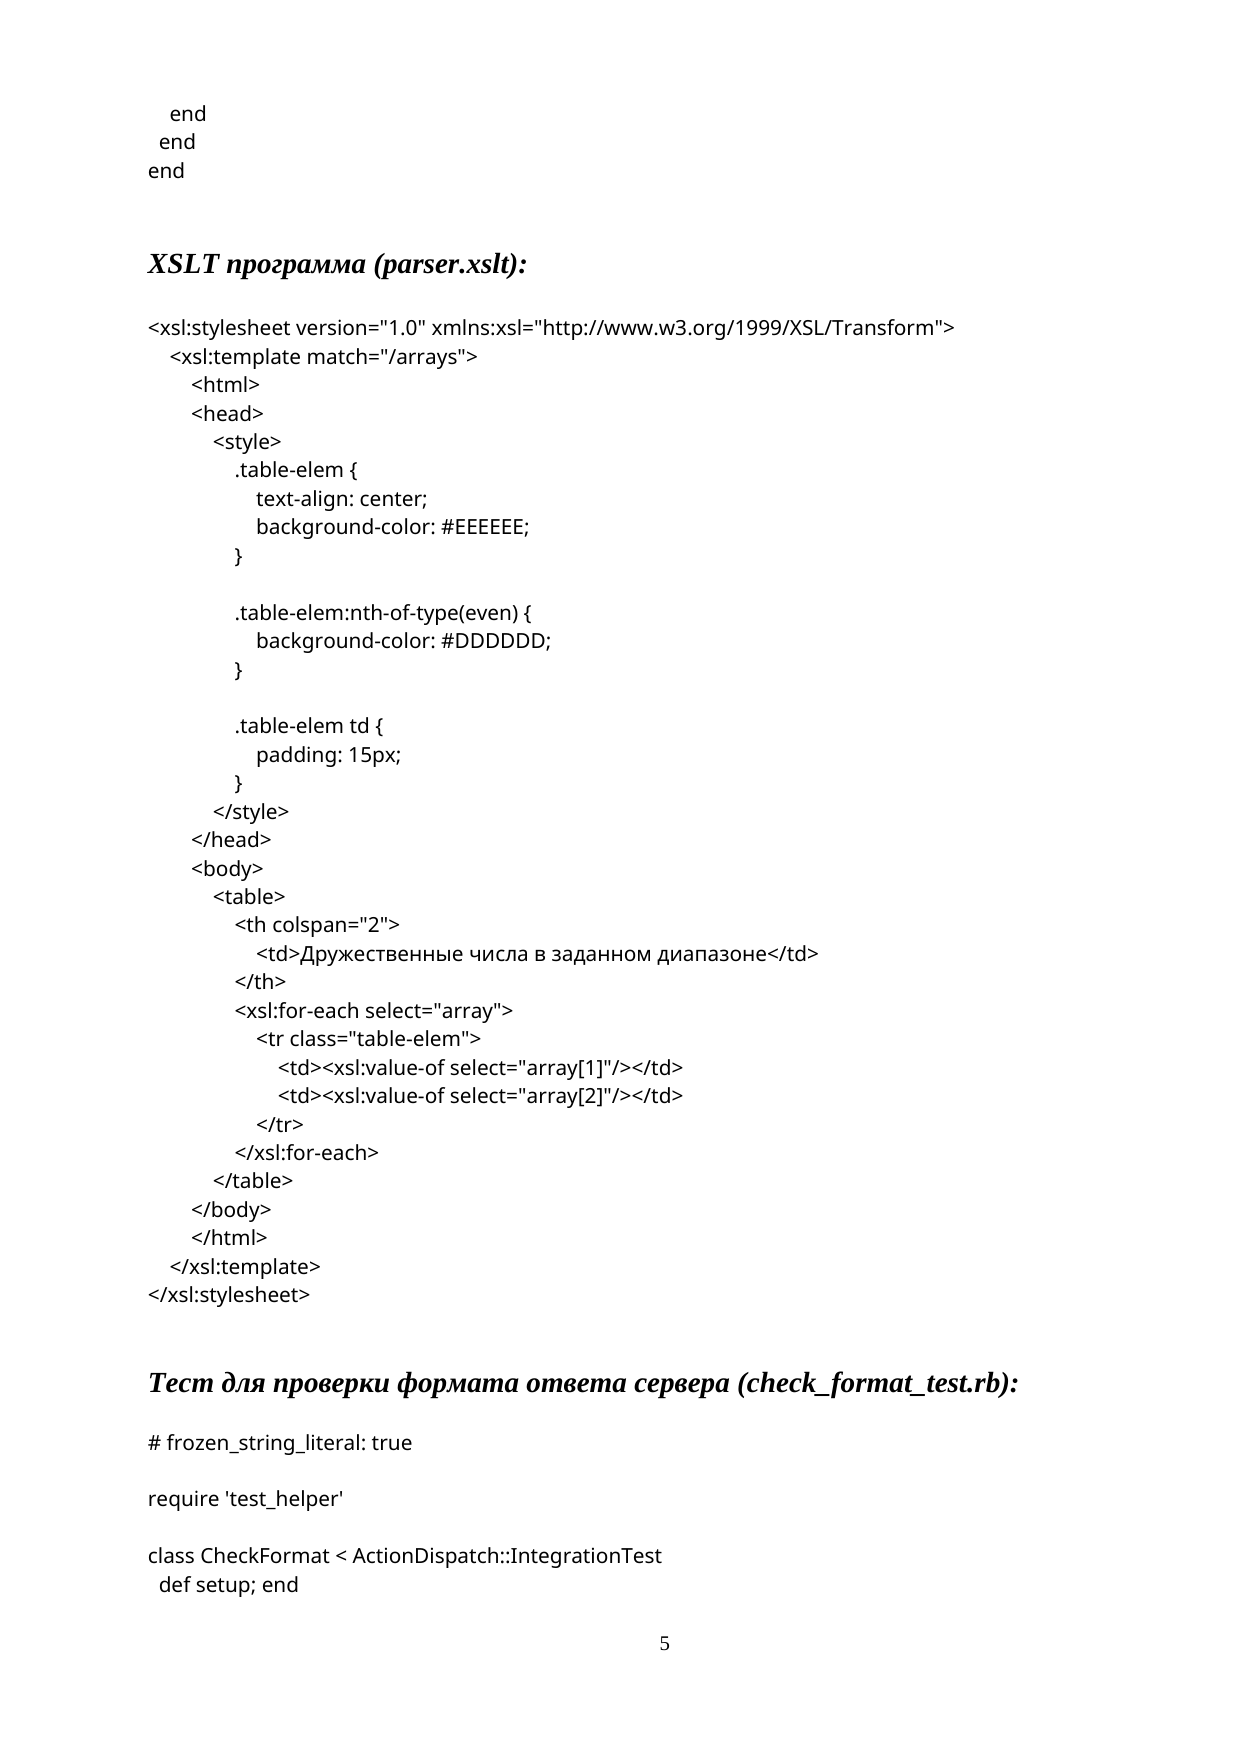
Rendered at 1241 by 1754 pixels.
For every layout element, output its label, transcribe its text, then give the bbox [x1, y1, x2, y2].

text .table-elem:nth-of-type(even) { [148, 598, 1181, 626]
text <th colspan="2"> [148, 911, 1181, 939]
text <xsl:for-each select="array"> [148, 996, 1181, 1024]
text </table> [148, 1167, 1181, 1195]
text </xsl:for-each> [148, 1138, 1181, 1167]
text } [148, 768, 1181, 797]
text <td>Дружественные числа в заданном диапазоне</td> [148, 939, 1181, 967]
text padding: 15px; [148, 740, 1181, 768]
text </tr> [148, 1110, 1181, 1138]
text <xsl:template match="/arrays"> [148, 342, 1181, 370]
text <style> [148, 427, 1181, 456]
text # frozen_string_literal: true [148, 1428, 1181, 1456]
text <body> [148, 854, 1181, 882]
text </html> [148, 1223, 1181, 1252]
text .table-elem { [148, 456, 1181, 484]
text </style> [148, 797, 1181, 825]
text </th> [148, 967, 1181, 996]
text </xsl:stylesheet> [148, 1280, 1181, 1309]
text <td><xsl:value-of select="array[2]"/></td> [148, 1081, 1181, 1110]
text end [148, 127, 1181, 156]
text <table> [148, 882, 1181, 911]
text end [148, 99, 1181, 127]
text XSLT программа (parser.xslt): [148, 246, 1181, 280]
text <td><xsl:value-of select="array[1]"/></td> [148, 1053, 1181, 1081]
text text-align: center; [148, 484, 1181, 512]
text } [148, 655, 1181, 683]
text } [148, 541, 1181, 569]
text </head> [148, 825, 1181, 854]
text class CheckFormat < ActionDispatch::IntegrationTest [148, 1541, 1181, 1570]
text require 'test_helper' [148, 1484, 1181, 1513]
text <head> [148, 399, 1181, 427]
text Тест для проверки формата ответа сервера (check_format_test.rb): [148, 1366, 1181, 1399]
text </xsl:template> [148, 1252, 1181, 1280]
text </body> [148, 1195, 1181, 1223]
text .table-elem td { [148, 712, 1181, 740]
text background-color: #EEEEEE; [148, 512, 1181, 541]
text end [148, 156, 1181, 184]
text background-color: #DDDDDD; [148, 626, 1181, 655]
text <tr class="table-elem"> [148, 1024, 1181, 1053]
text <html> [148, 370, 1181, 399]
text def setup; end [148, 1570, 1181, 1598]
text <xsl:stylesheet version="1.0" xmlns:xsl="http://www.w3.org/1999/XSL/Transform"> [148, 313, 1181, 342]
